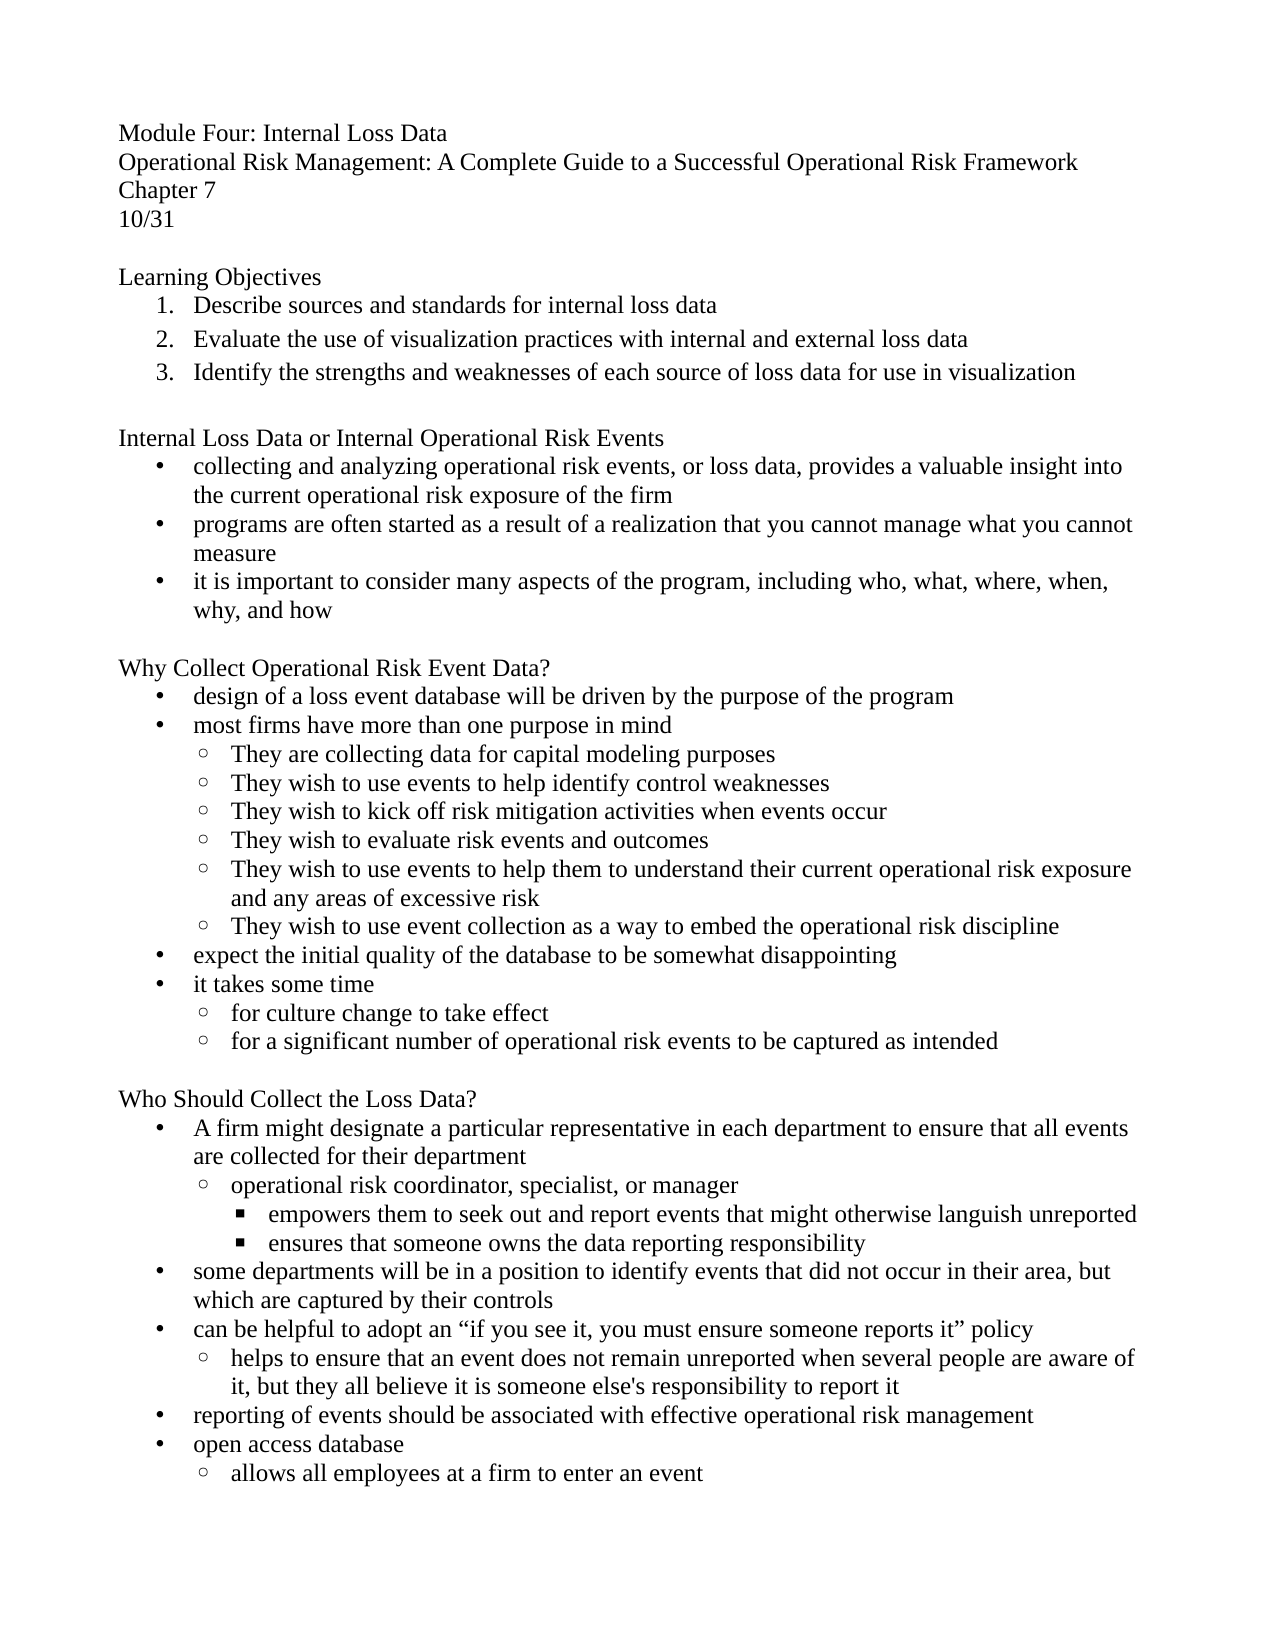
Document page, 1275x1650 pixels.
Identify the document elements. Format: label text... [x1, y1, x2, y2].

list They wish to evaluate risk events and outcomes [193, 825, 1157, 854]
list can be helpful to adopt an “if you see it, you must ensure someone reports it” policy [156, 1314, 1157, 1343]
list programs are often started as a result of a realization that you cannot manage what you cannot measure [156, 509, 1157, 566]
list Evaluate the use of visualization practices with internal and external loss data [156, 324, 1157, 352]
list operational risk coordinator, specialist, or manager [193, 1170, 1157, 1199]
list Identify the strengths and weaknesses of each source of loss data for use in visualization [156, 357, 1157, 385]
text Who Should Collect the Loss Data? [118, 1084, 1157, 1113]
list collecting and analyzing operational risk events, or loss data, provides a valuable insight into the current operational risk exposure of the firm [156, 451, 1157, 509]
list They wish to use event collection as a way to embed the operational risk discipline [193, 911, 1157, 940]
list Describe sources and standards for internal loss data [156, 291, 1157, 319]
text Why Collect Operational Risk Event Data? [118, 653, 1157, 681]
list it is important to consider many aspects of the program, including who, what, where, when, why, and how [156, 566, 1157, 624]
list open access database [156, 1429, 1157, 1458]
list reporting of events should be associated with effective operational risk management [156, 1400, 1157, 1429]
text Operational Risk Management: A Complete Guide to a Successful Operational Risk Framework [118, 147, 1157, 176]
list They wish to use events to help them to understand their current operational risk exposure and any areas of excessive risk [193, 854, 1157, 911]
list A firm might designate a particular representative in each department to ensure that all events are collected for their department [156, 1113, 1157, 1170]
list for culture change to take effect [193, 998, 1157, 1026]
list They wish to use events to help identify control weaknesses [193, 768, 1157, 796]
text Chapter 7 [118, 176, 1157, 204]
list empowers them to seek out and report events that might otherwise languish unreported [231, 1199, 1157, 1228]
text Module Four: Internal Loss Data [118, 118, 1157, 147]
list most firms have more than one purpose in mind [156, 710, 1157, 739]
list allows all employees at a firm to enter an event [193, 1458, 1157, 1486]
list for a significant number of operational risk events to be captured as intended [193, 1026, 1157, 1055]
text 10/31 [118, 204, 1157, 233]
list They are collecting data for capital modeling purposes [193, 739, 1157, 768]
list some departments will be in a position to identify events that did not occur in their area, but which are captured by their controls [156, 1256, 1157, 1314]
list it takes some time [156, 969, 1157, 998]
list design of a loss event database will be driven by the purpose of the program [156, 681, 1157, 710]
text Internal Loss Data or Internal Operational Risk Events [118, 423, 1157, 451]
list helps to ensure that an event does not remain unreported when several people are aware of it, but they all believe it is someone else's responsibility to report it [193, 1343, 1157, 1400]
list ensures that someone owns the data reporting responsibility [231, 1228, 1157, 1256]
list expect the initial quality of the database to be somewhat disappointing [156, 940, 1157, 969]
text Learning Objectives [118, 262, 1157, 291]
list They wish to kick off risk mitigation activities when events occur [193, 796, 1157, 825]
